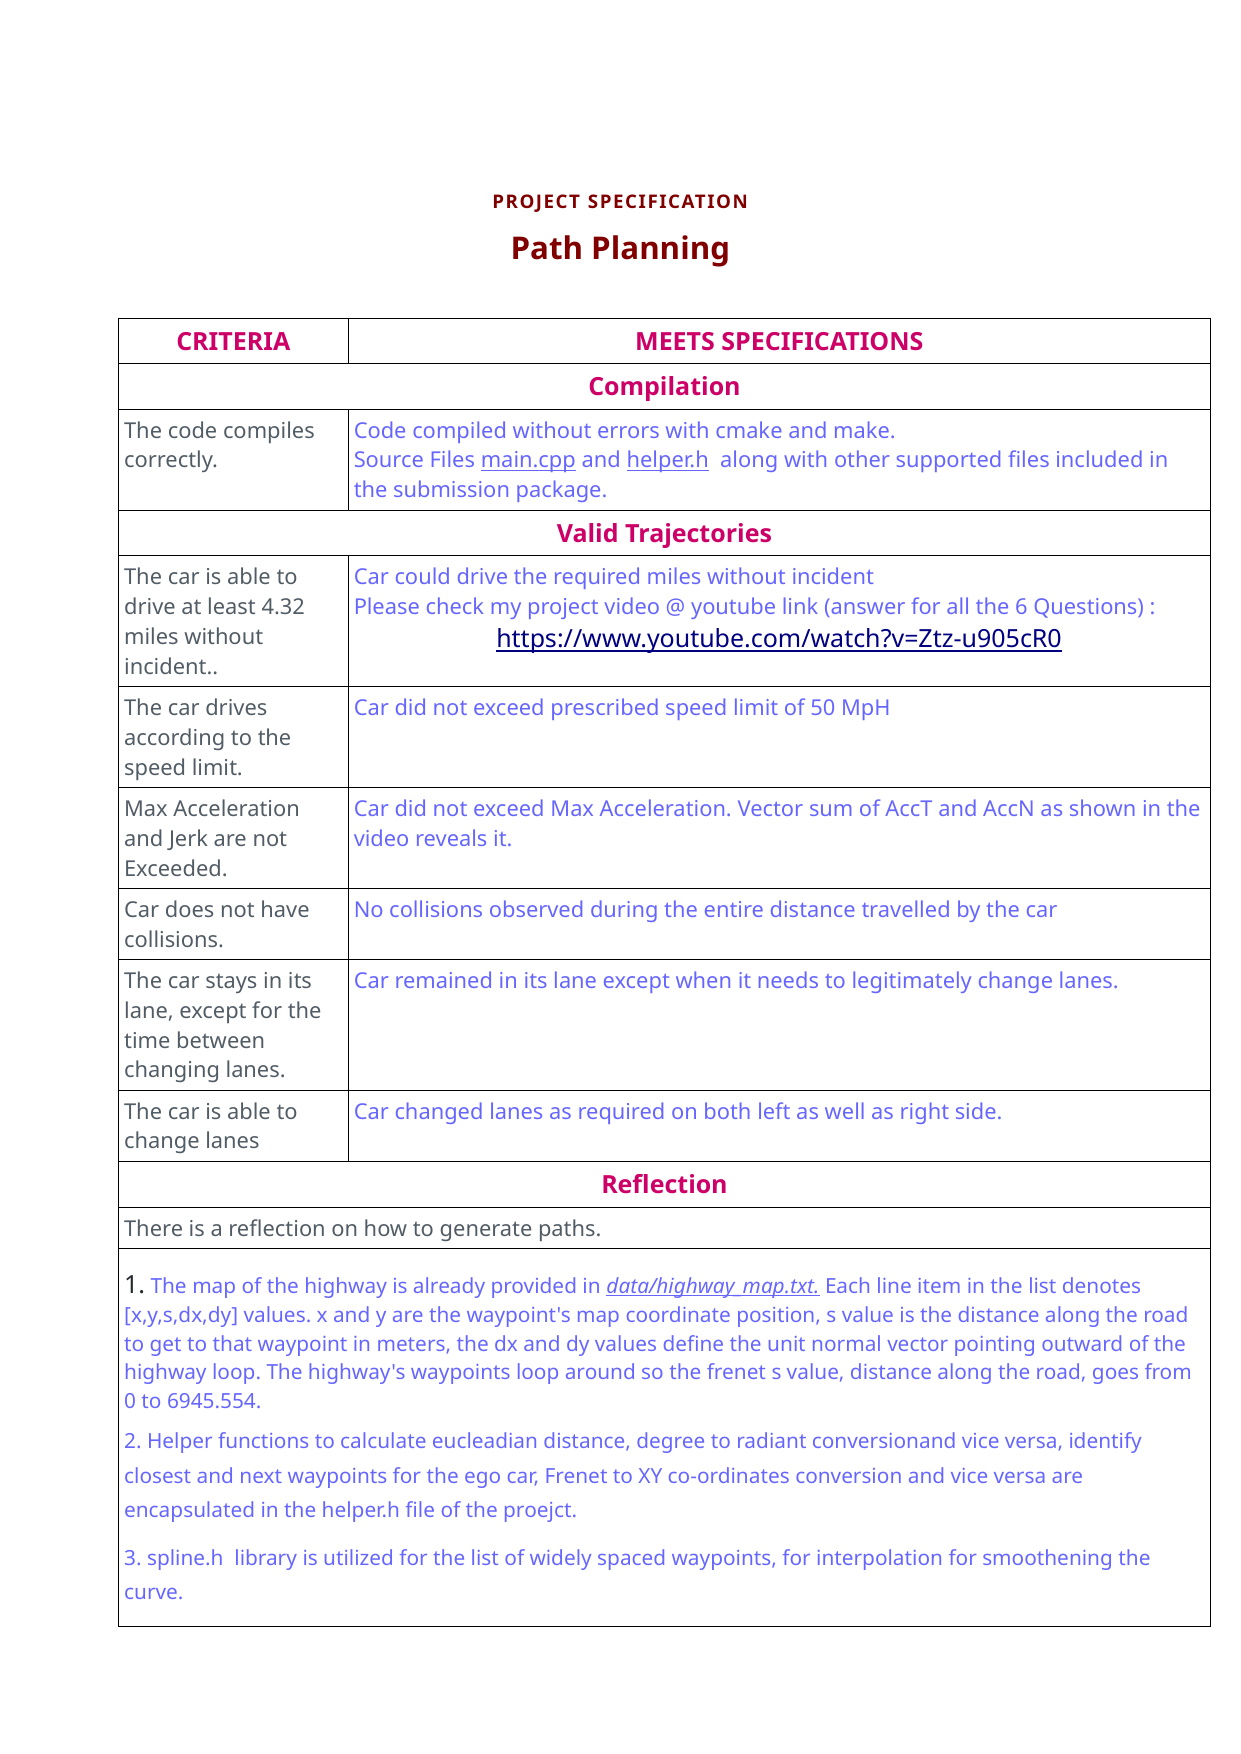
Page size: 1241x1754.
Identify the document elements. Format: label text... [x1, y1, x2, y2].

table_cell Car did not exceed prescribed speed limit of 50 MpH [349, 687, 1210, 787]
table_cell The car is able to drive at least 4.32 miles without incident.. [119, 556, 348, 686]
table_cell Max Acceleration and Jerk are not Exceeded. [119, 788, 348, 888]
table_cell Reflection [119, 1162, 1210, 1207]
table_header MEETS SPECIFICATIONS [349, 319, 1210, 363]
table_cell The code compiles correctly. [119, 410, 348, 510]
table_cell Car changed lanes as required on both left as well as right side. [349, 1091, 1210, 1161]
table_cell No collisions observed during the entire distance travelled by the car [349, 889, 1210, 959]
table_cell The car is able to change lanes [119, 1091, 348, 1161]
subtitle PROJECT SPECIFICATION [118, 188, 1122, 213]
table_cell There is a reflection on how to generate paths. [119, 1208, 1210, 1248]
table_cell Car did not exceed Max Acceleration. Vector sum of AccT and AccN as shown in the video reveals it. [349, 788, 1210, 888]
table_cell Valid Trajectories [119, 511, 1210, 555]
table_cell Car does not have collisions. [119, 889, 348, 959]
table_header CRITERIA [119, 319, 348, 363]
table_cell Car remained in its lane except when it needs to legitimately change lanes. [349, 960, 1210, 1090]
subtitle Path Planning [118, 226, 1122, 269]
table_cell Code compiled without errors with cmake and make. Source Files main.cpp and helper.h along with other supported files included in the submission package. [349, 410, 1210, 510]
table_cell The car stays in its lane, except for the time between changing lanes. [119, 960, 348, 1090]
table_cell 1. The map of the highway is already provided in data/highway_map.txt. Each line item in the list denotes [x,y,s,dx,dy] values. x and y are the waypoint's map coordinate position, s value is the distance along the road to get to that waypoint in meters, the dx and dy values define the unit normal vector pointing outward of the highway loop. The highway's waypoints loop around so the frenet s value, distance along the road, goes from 0 to 6945.554. 2. Helper functions to calculate eucleadian distance, degree to radiant conversionand vice versa, identify closest and next waypoints for the ego car, Frenet to XY co-ordinates conversion and vice versa are encapsulated in the helper.h file of the proejct. 3. spline.h library is utilized for the list of widely spaced waypoints, for interpolation for smoothening the curve. [119, 1249, 1210, 1626]
table_cell Compilation [119, 364, 1210, 409]
table_cell The car drives according to the speed limit. [119, 687, 348, 787]
table_cell Car could drive the required miles without incident Please check my project video @ youtube link (answer for all the 6 Questions) : https://www.youtube.com/watch?v=Ztz-u905cR0 [349, 556, 1210, 686]
